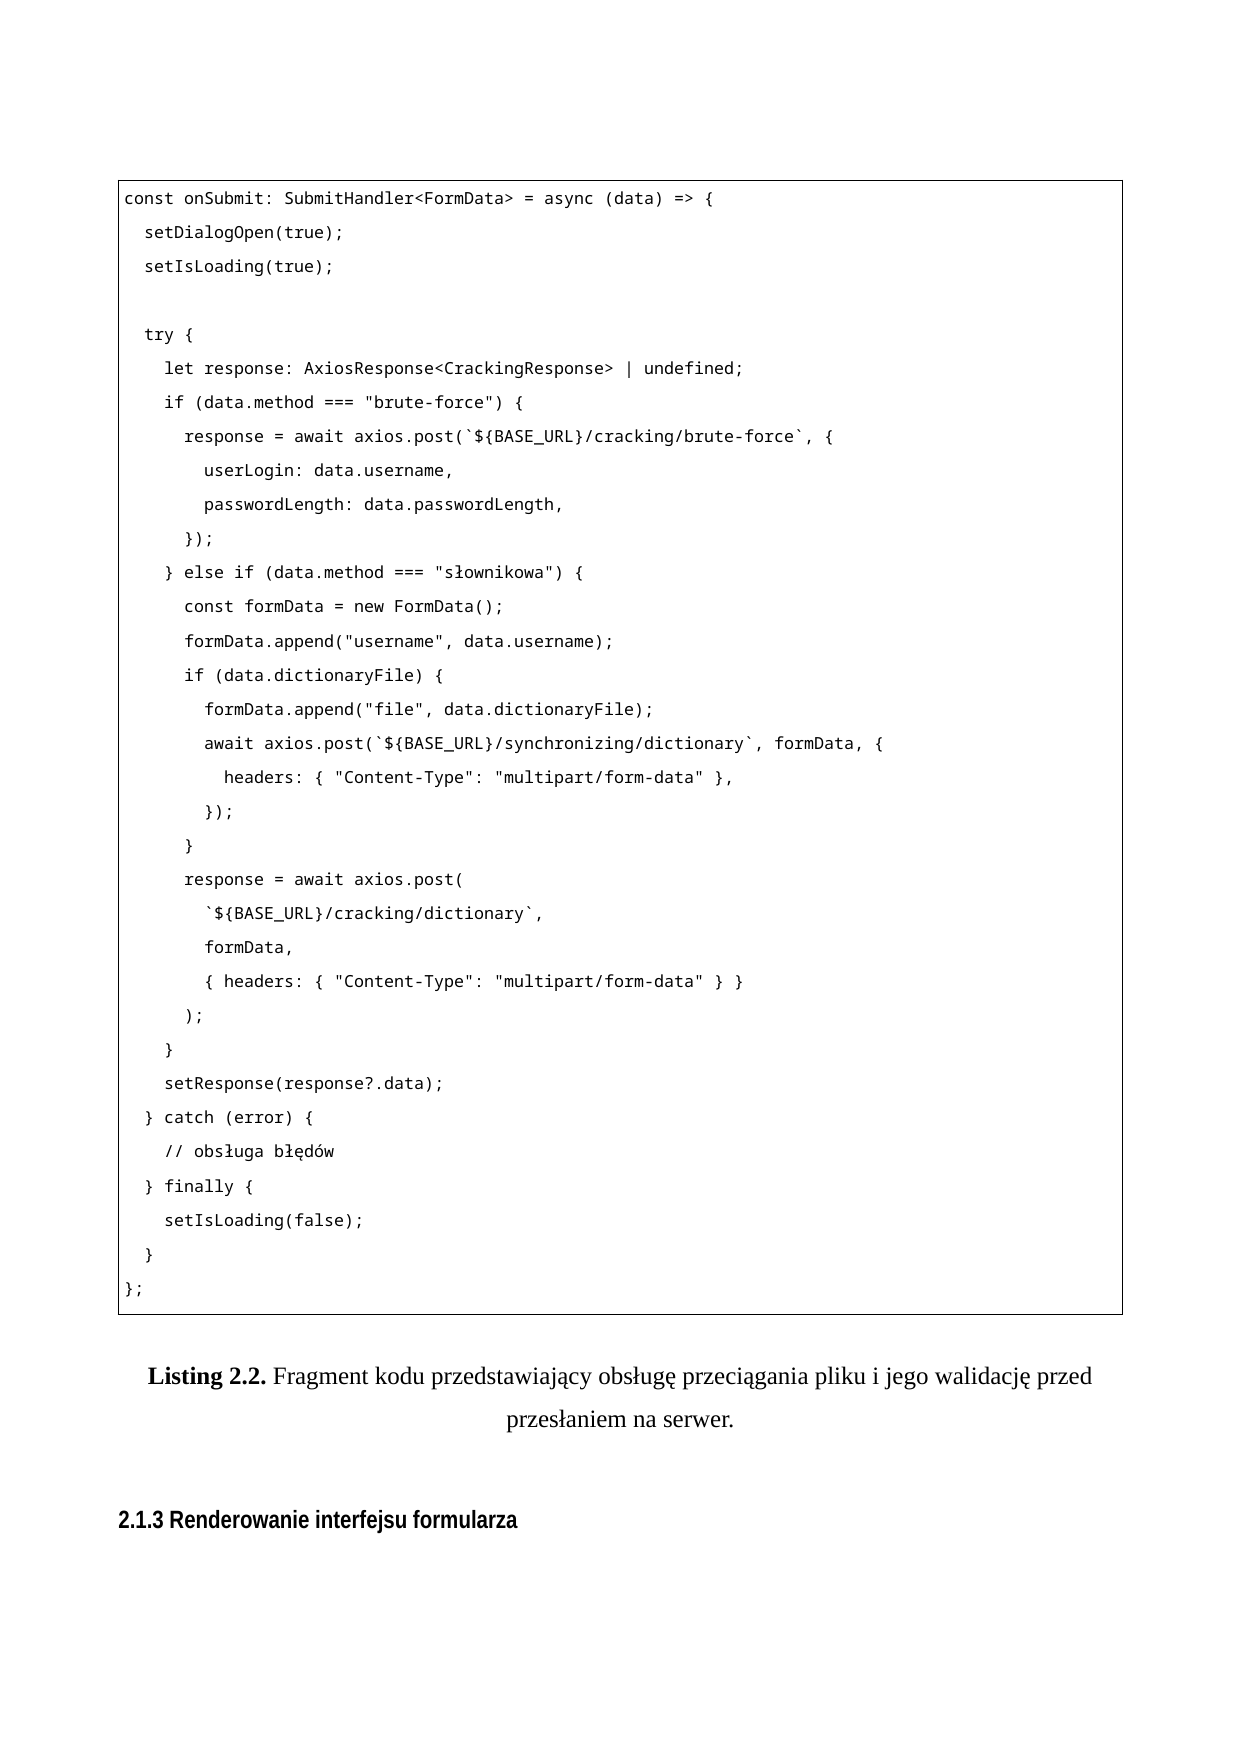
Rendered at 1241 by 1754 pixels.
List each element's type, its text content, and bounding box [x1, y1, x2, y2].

text Listing 2.2. Fragment kodu przedstawiający obsługę przeciągania pliku i jego walidację przed przesłaniem na serwer. [118, 1361, 1122, 1433]
subtitle 2.1.3 Renderowanie interfejsu formularza [118, 1505, 1122, 1533]
table_header const onSubmit: SubmitHandler<FormData> = async (data) => { setDialogOpen(true); setIsLoading(true); try { let response: AxiosResponse<CrackingResponse> | undefined; if (data.method === "brute-force") { response = await axios.post(`${BASE_URL}/cracking/brute-force`, { userLogin: data.username, passwordLength: data.passwordLength, }); } else if (data.method === "słownikowa") { const formData = new FormData(); formData.append("username", data.username); if (data.dictionaryFile) { formData.append("file", data.dictionaryFile); await axios.post(`${BASE_URL}/synchronizing/dictionary`, formData, { headers: { "Content-Type": "multipart/form-data" }, }); } response = await axios.post( `${BASE_URL}/cracking/dictionary`, formData, { headers: { "Content-Type": "multipart/form-data" } } ); } setResponse(response?.data); } catch (error) { // obsługa błędów } finally { setIsLoading(false); } }; [119, 181, 1122, 1314]
